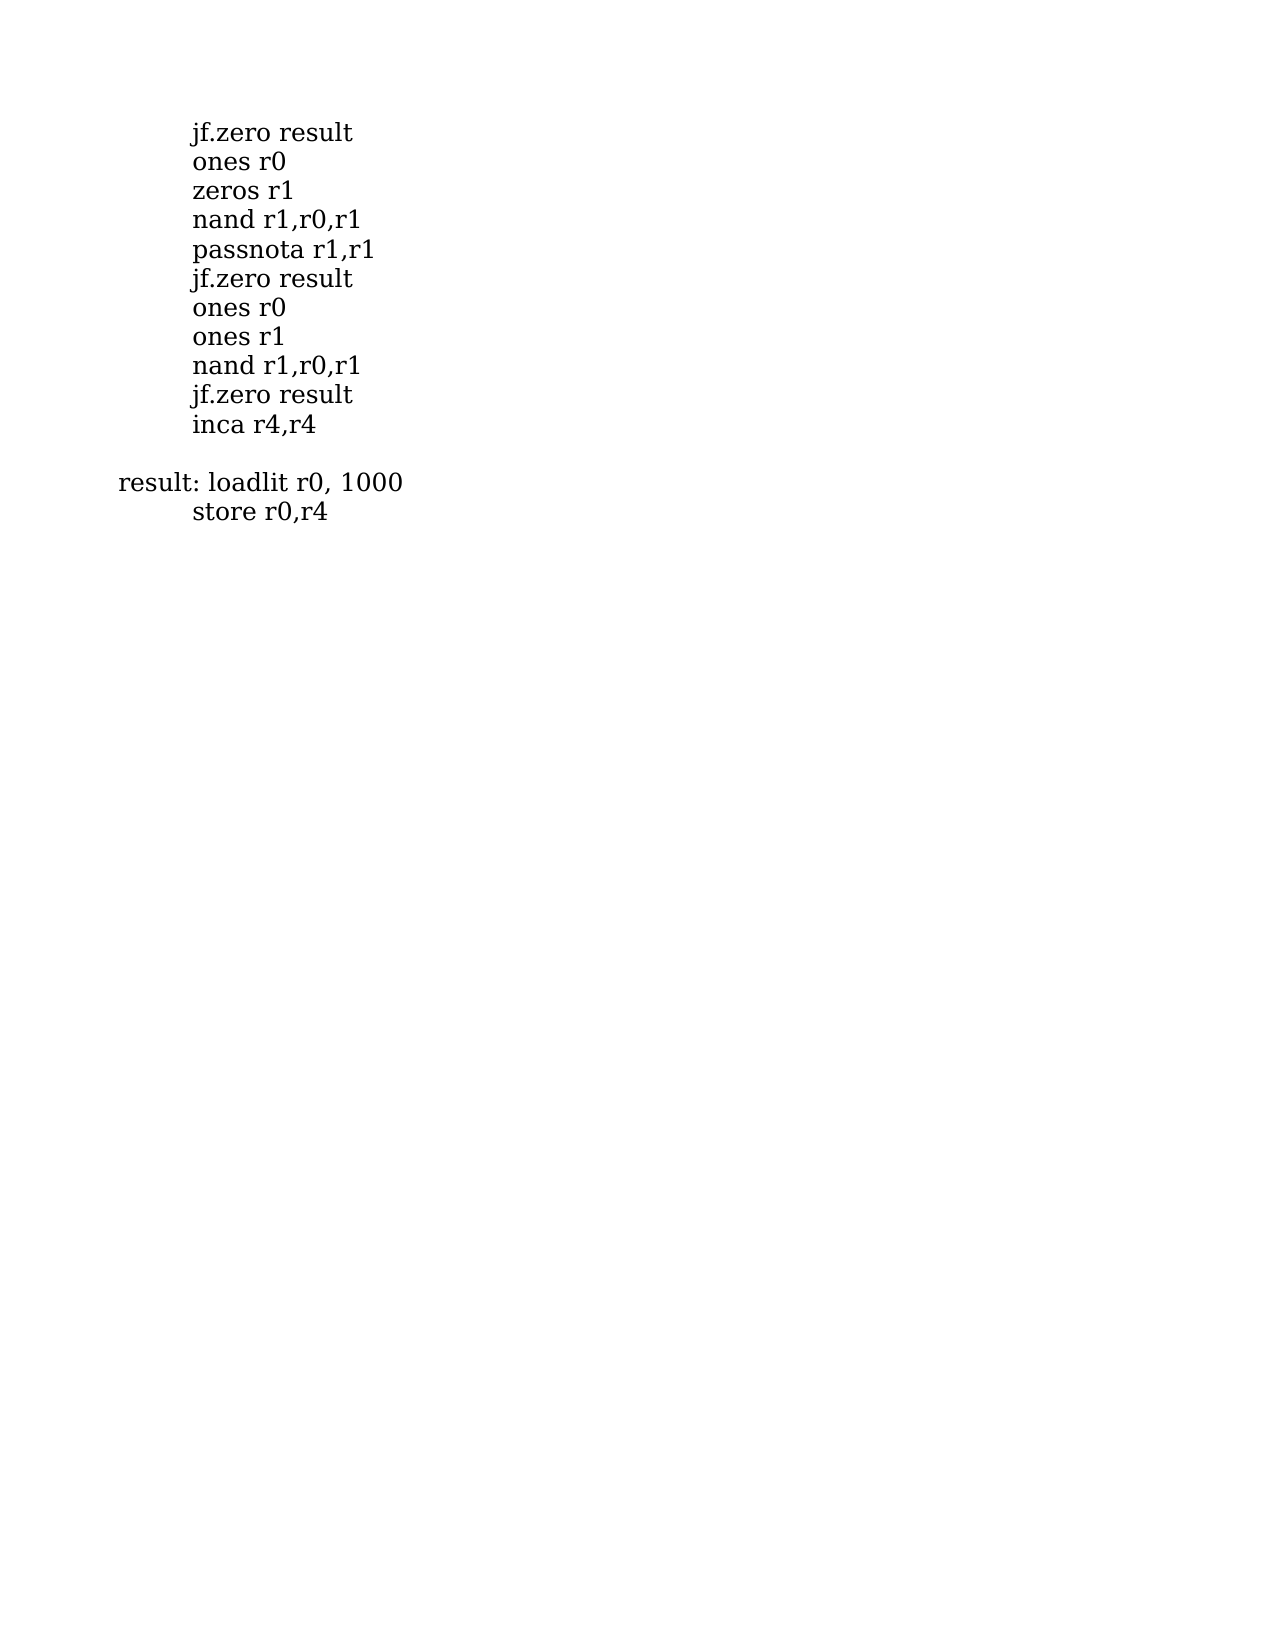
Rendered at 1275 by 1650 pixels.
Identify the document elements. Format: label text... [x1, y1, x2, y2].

text ones r0 [118, 147, 1157, 176]
text ones r0 [118, 293, 1157, 322]
text jf.zero result [118, 381, 1157, 410]
text store r0,r4 [118, 497, 1157, 526]
text result: loadlit r0, 1000 [118, 468, 1157, 497]
text inca r4,r4 [118, 410, 1157, 439]
text nand r1,r0,r1 [118, 351, 1157, 381]
text ones r1 [118, 322, 1157, 351]
text passnota r1,r1 [118, 235, 1157, 264]
text nand r1,r0,r1 [118, 206, 1157, 235]
text jf.zero result [118, 264, 1157, 293]
text jf.zero result [118, 118, 1157, 147]
text zeros r1 [118, 176, 1157, 206]
